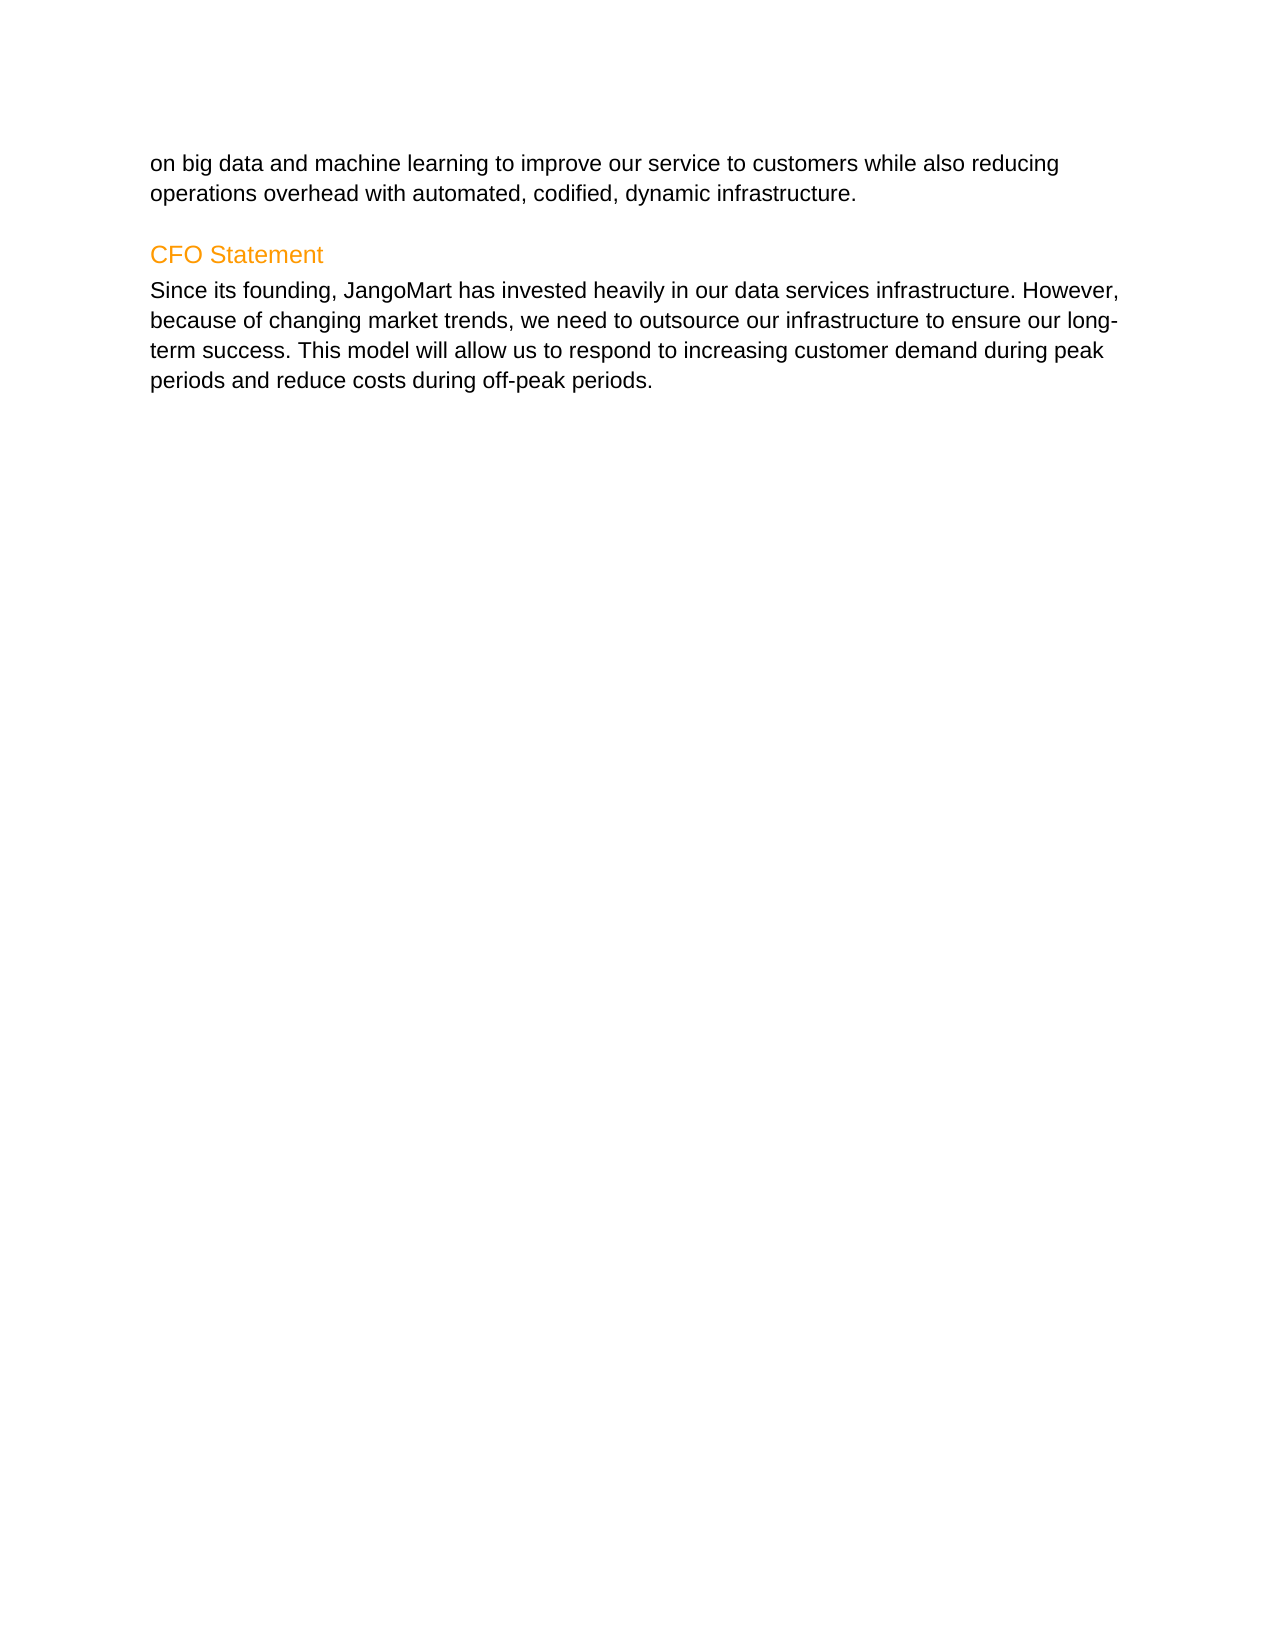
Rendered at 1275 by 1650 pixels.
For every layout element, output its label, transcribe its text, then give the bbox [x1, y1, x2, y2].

subtitle CFO Statement [150, 239, 1125, 268]
text Since its founding, JangoMart has invested heavily in our data services infrastructure. However, because of changing market trends, we need to outsource our infrastructure to ensure our long-term success. This model will allow us to respond to increasing customer demand during peak periods and reduce costs during off-peak periods. [150, 277, 1125, 394]
text on big data and machine learning to improve our service to customers while also reducing operations overhead with automated, codified, dynamic infrastructure. [150, 150, 1125, 207]
